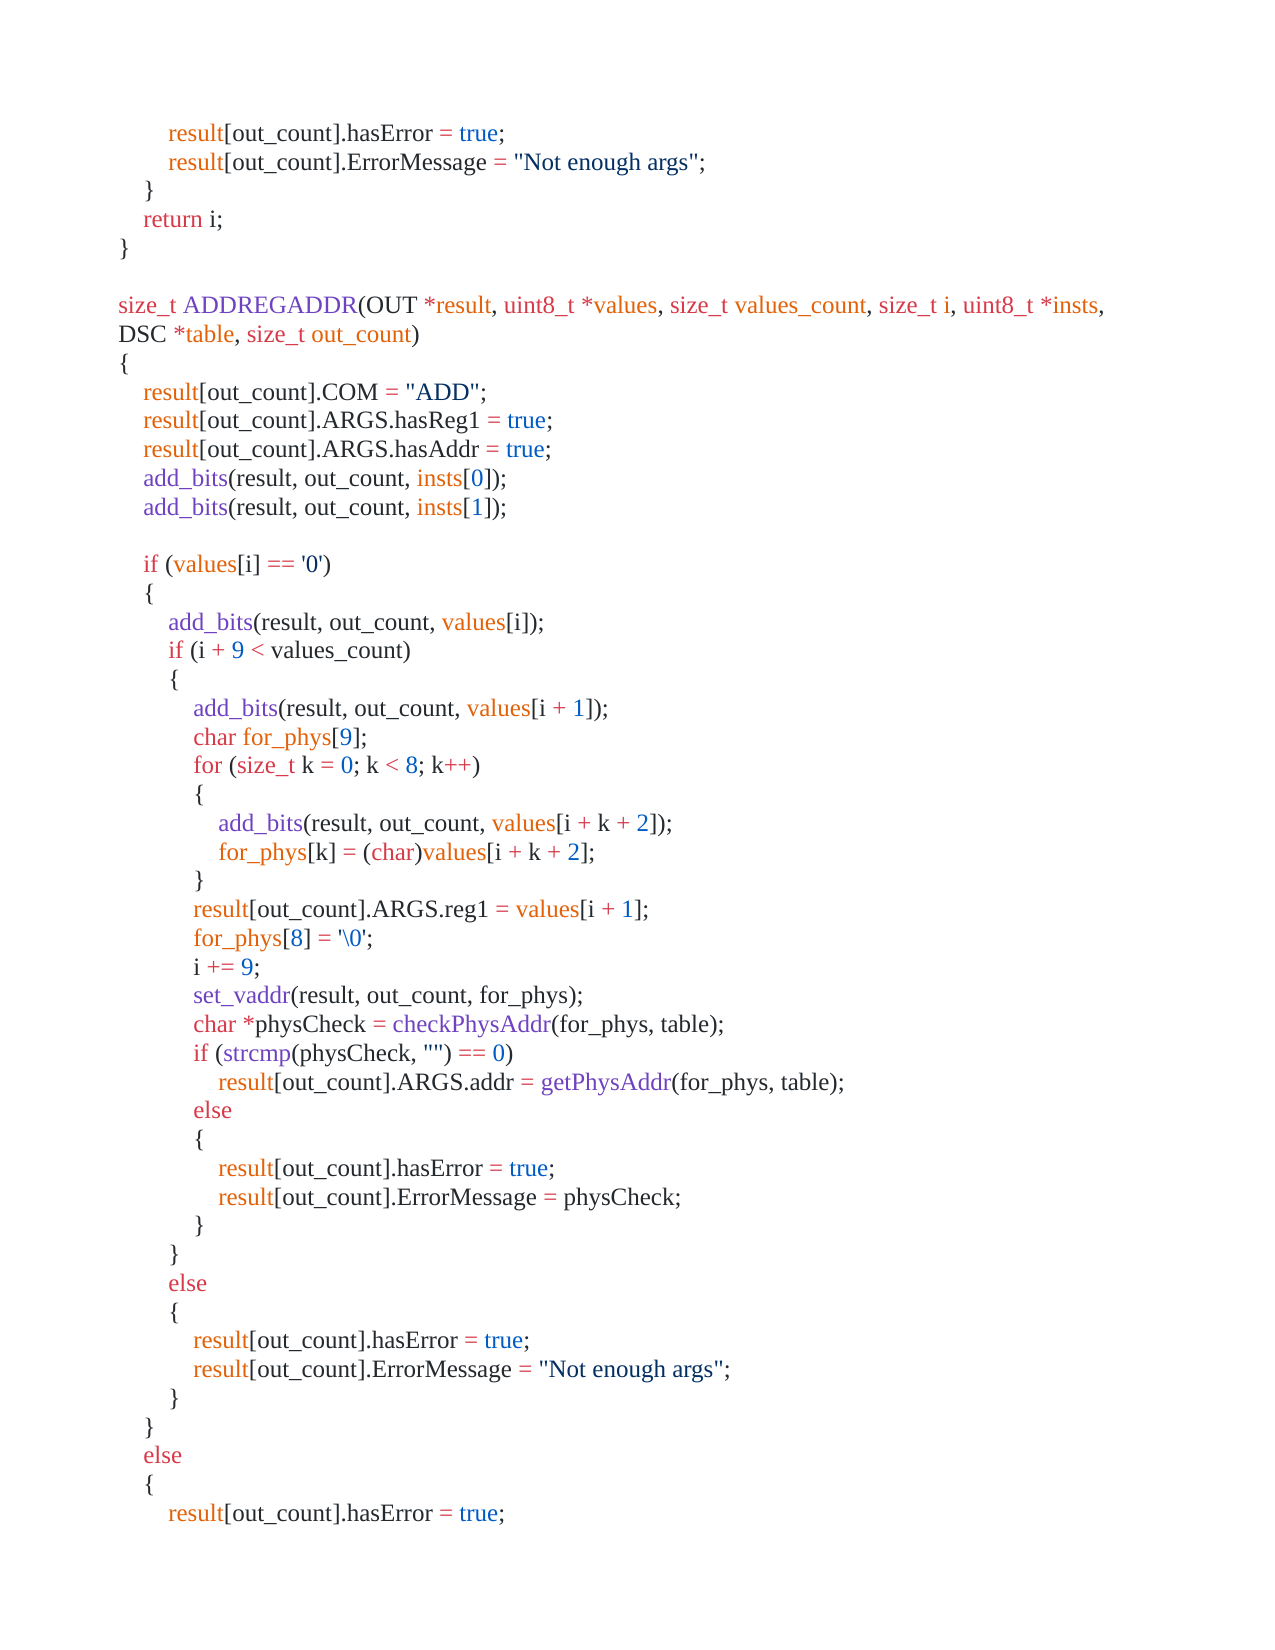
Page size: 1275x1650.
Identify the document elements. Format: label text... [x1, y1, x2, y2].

text char for_phys[9]; [118, 722, 1157, 751]
text add_bits(result, out_count, values[i]); [118, 607, 1157, 636]
text { [118, 348, 1157, 377]
text result[out_count].ErrorMessage = "Not enough args"; [118, 147, 1157, 176]
text result[out_count].hasError = true; [118, 118, 1157, 147]
text else [118, 1096, 1157, 1124]
text for_phys[8] = '\0'; [118, 923, 1157, 952]
text if (i + 9 < values_count) [118, 636, 1157, 664]
text return i; [118, 204, 1157, 233]
text result[out_count].hasError = true; [118, 1153, 1157, 1182]
text set_vaddr(result, out_count, for_phys); [118, 981, 1157, 1009]
text { [118, 1469, 1157, 1498]
text result[out_count].ARGS.addr = getPhysAddr(for_phys, table); [118, 1067, 1157, 1096]
text add_bits(result, out_count, values[i + 1]); [118, 693, 1157, 722]
text result[out_count].ErrorMessage = "Not enough args"; [118, 1354, 1157, 1383]
text result[out_count].ARGS.hasAddr = true; [118, 434, 1157, 463]
text { [118, 779, 1157, 808]
text } [118, 233, 1157, 262]
text else [118, 1441, 1157, 1469]
text result[out_count].ARGS.reg1 = values[i + 1]; [118, 894, 1157, 923]
text { [118, 664, 1157, 693]
text } [118, 866, 1157, 894]
text add_bits(result, out_count, insts[0]); [118, 463, 1157, 492]
text else [118, 1268, 1157, 1297]
text result[out_count].hasError = true; [118, 1326, 1157, 1354]
text } [118, 1211, 1157, 1239]
text } [118, 176, 1157, 204]
text char *physCheck = checkPhysAddr(for_phys, table); [118, 1009, 1157, 1038]
text { [118, 578, 1157, 607]
text { [118, 1297, 1157, 1326]
text for_phys[k] = (char)values[i + k + 2]; [118, 837, 1157, 866]
text } [118, 1383, 1157, 1412]
text } [118, 1239, 1157, 1268]
text add_bits(result, out_count, values[i + k + 2]); [118, 808, 1157, 837]
text add_bits(result, out_count, insts[1]); [118, 492, 1157, 521]
text result[out_count].hasError = true; [118, 1498, 1157, 1527]
text if (values[i] == '0') [118, 549, 1157, 578]
text { [118, 1124, 1157, 1153]
text result[out_count].ARGS.hasReg1 = true; [118, 406, 1157, 434]
text if (strcmp(physCheck, "") == 0) [118, 1038, 1157, 1067]
text size_t ADDREGADDR(OUT *result, uint8_t *values, size_t values_count, size_t i, uint8_t *insts, DSC *table, size_t out_count) [118, 291, 1157, 348]
text for (size_t k = 0; k < 8; k++) [118, 751, 1157, 779]
text } [118, 1412, 1157, 1441]
text result[out_count].ErrorMessage = physCheck; [118, 1182, 1157, 1211]
text i += 9; [118, 952, 1157, 981]
text result[out_count].COM = "ADD"; [118, 377, 1157, 406]
